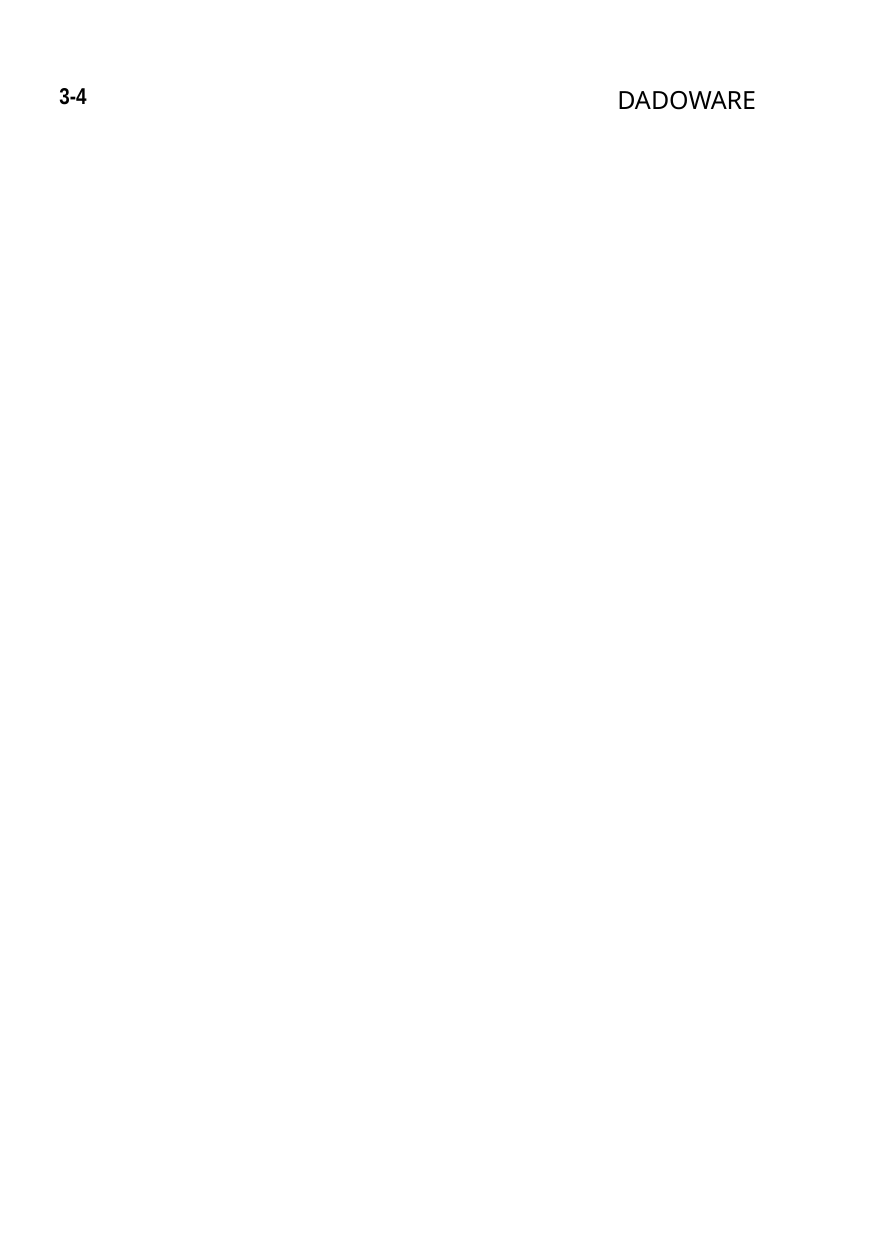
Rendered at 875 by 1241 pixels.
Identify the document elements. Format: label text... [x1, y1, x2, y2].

text 3-4 [59, 83, 177, 109]
